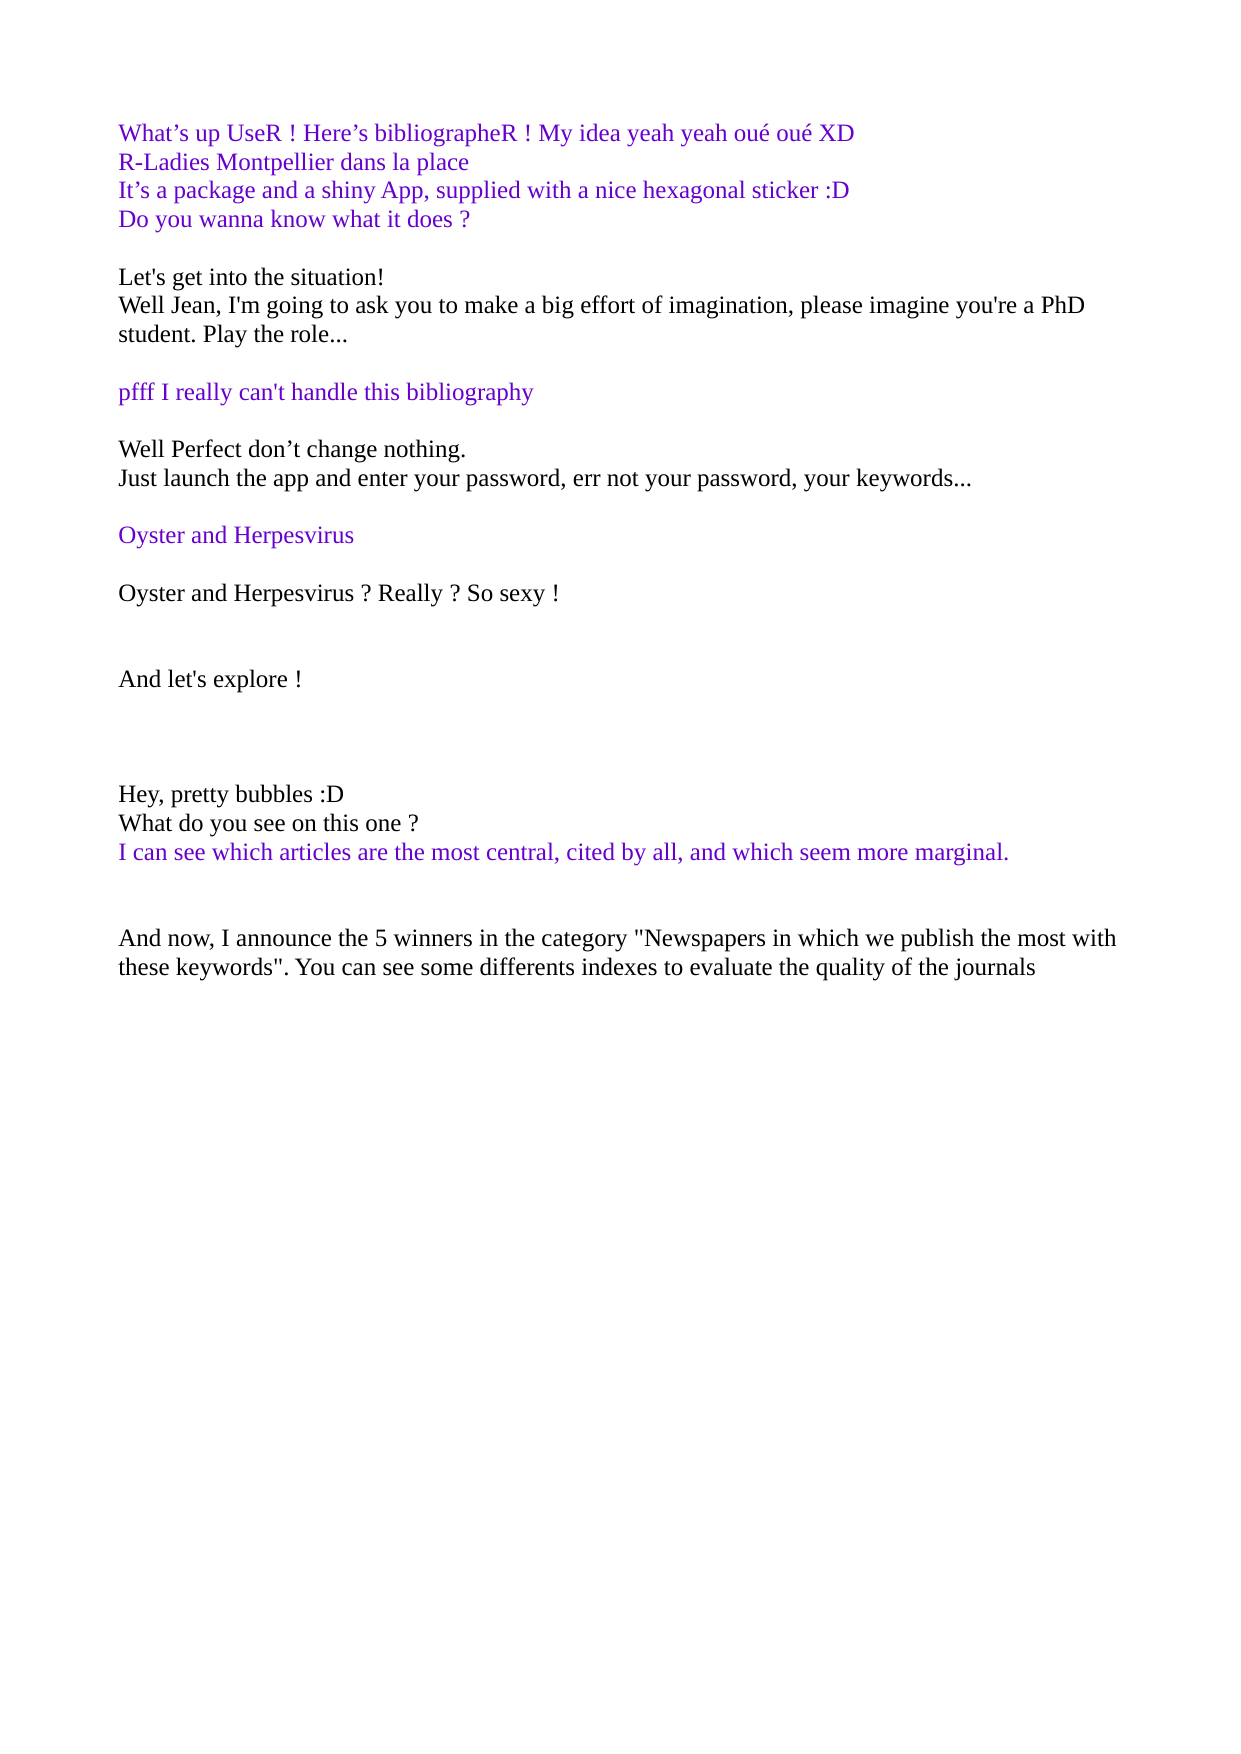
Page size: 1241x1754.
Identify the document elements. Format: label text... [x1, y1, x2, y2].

text And let's explore ! [118, 664, 1122, 693]
text And now, I announce the 5 winners in the category "Newspapers in which we publish the most with these keywords". You can see some differents indexes to evaluate the quality of the journals [118, 923, 1122, 981]
text Do you wanna know what it does ? [118, 204, 1122, 233]
text What’s up UseR ! Here’s bibliographeR ! My idea yeah yeah oué oué XD [118, 118, 1122, 147]
text It’s a package and a shiny App, supplied with a nice hexagonal sticker :D [118, 176, 1122, 204]
text Well Jean, I'm going to ask you to make a big effort of imagination, please imagine you're a PhD student. Play the role... [118, 291, 1122, 348]
text Oyster and Herpesvirus ? Really ? So sexy ! [118, 578, 1122, 607]
text Let's get into the situation! [118, 262, 1122, 291]
text What do you see on this one ? [118, 808, 1122, 837]
text pfff I really can't handle this bibliography [118, 377, 1122, 406]
text Oyster and Herpesvirus [118, 521, 1122, 549]
text R-Ladies Montpellier dans la place [118, 147, 1122, 176]
text Hey, pretty bubbles :D [118, 779, 1122, 808]
text Just launch the app and enter your password, err not your password, your keywords... [118, 463, 1122, 492]
text Well Perfect don’t change nothing. [118, 434, 1122, 463]
text I can see which articles are the most central, cited by all, and which seem more marginal. [118, 837, 1122, 866]
